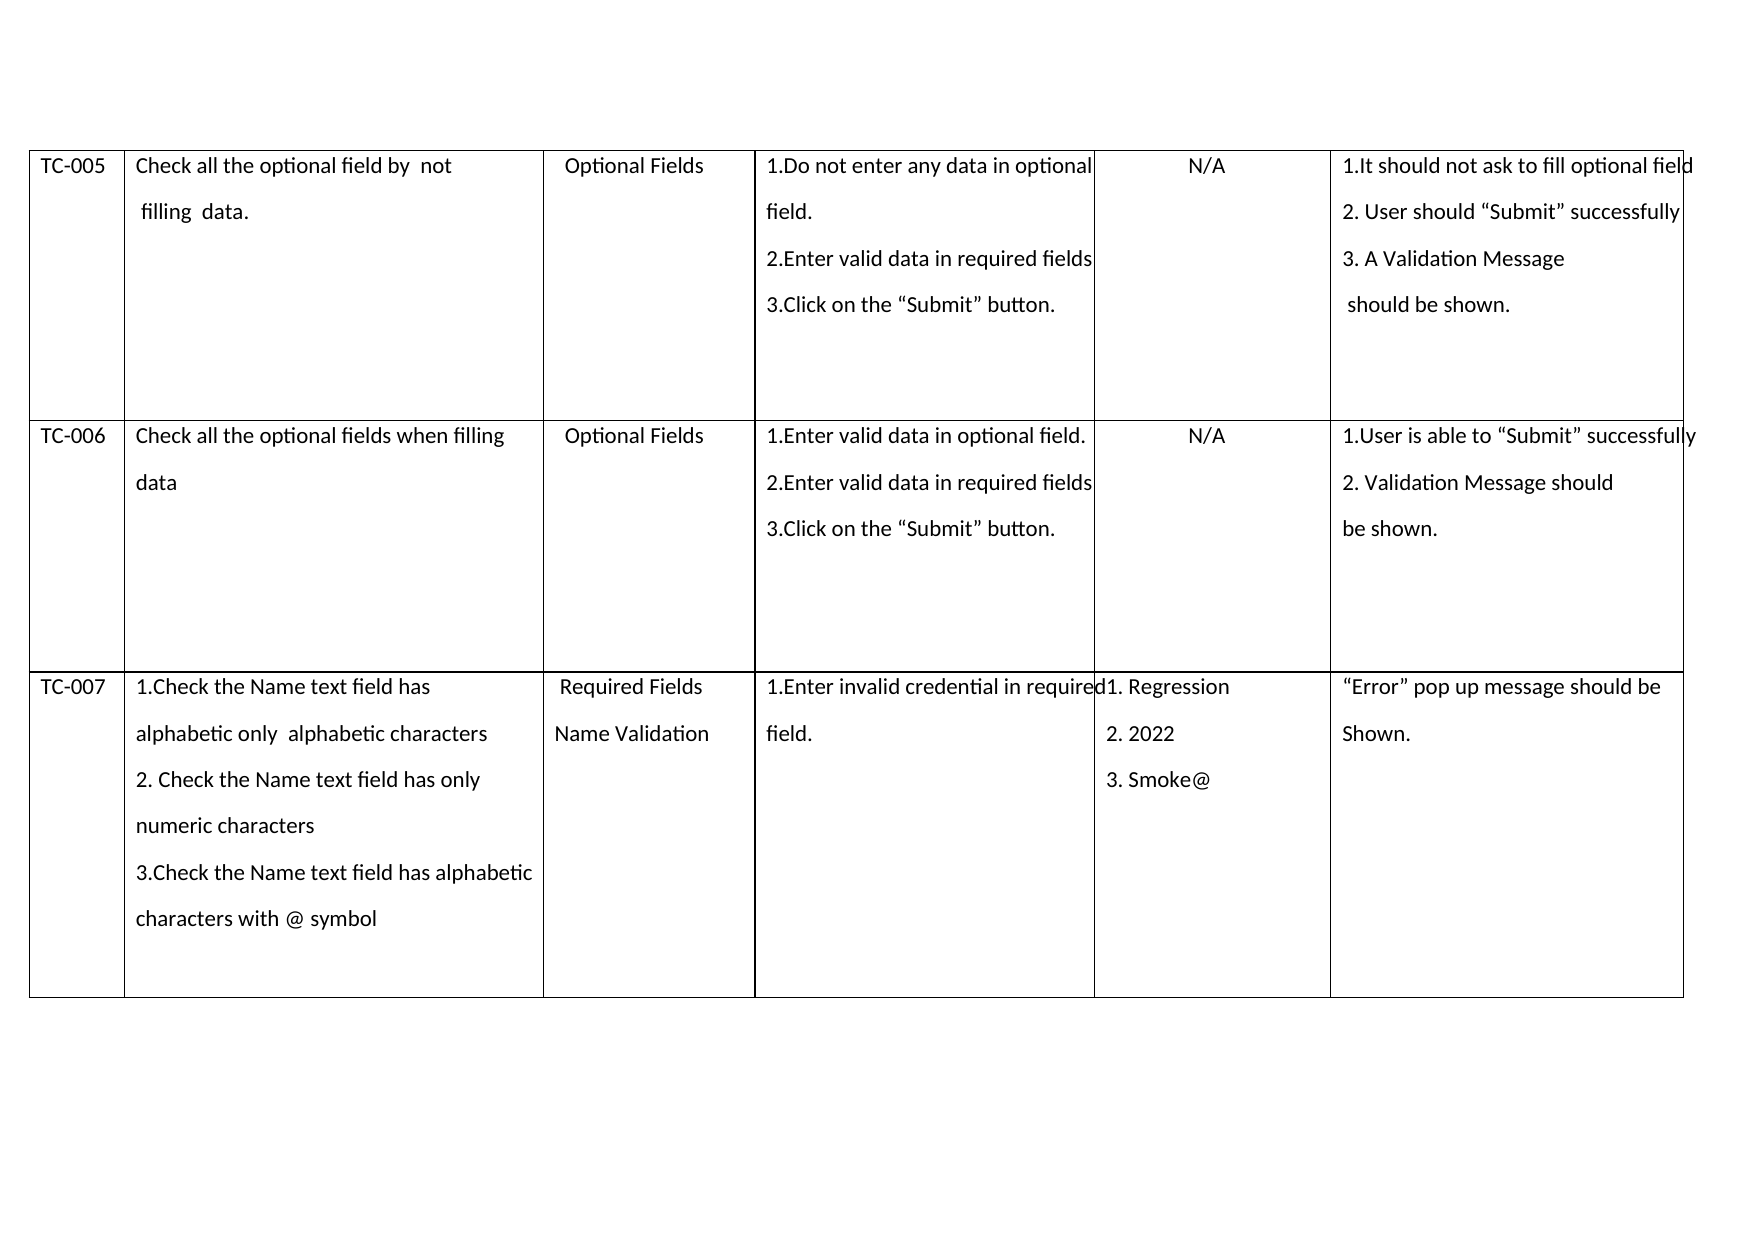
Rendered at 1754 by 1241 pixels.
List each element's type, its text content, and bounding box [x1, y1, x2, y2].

table_cell 1.Enter valid data in optional field. 2.Enter valid data in required fields 3.Click on the “Submit” button. [756, 421, 1094, 671]
table_cell Check all the optional fields when filling data [125, 421, 543, 671]
table_cell “Error” pop up message should be Shown. [1331, 673, 1683, 997]
table_cell Check all the optional field by not filling data. [125, 151, 543, 420]
table_cell N/A [1095, 421, 1330, 671]
table_cell 1.It should not ask to fill optional field 2. User should “Submit” successfully 3. A Validation Message should be shown. [1331, 151, 1683, 420]
table_cell Optional Fields [544, 421, 754, 671]
table_cell Required Fields Name Validation [544, 673, 754, 997]
table_cell TC-007 [30, 673, 124, 997]
table_cell 1. Regression 2. 2022 3. Smoke@ [1095, 673, 1330, 997]
table_cell Optional Fields [544, 151, 754, 420]
table_cell TC-006 [30, 421, 124, 671]
table_cell 1.Enter invalid credential in required field. [756, 673, 1094, 997]
table_cell 1.Check the Name text field has alphabetic only alphabetic characters 2. Check the Name text field has only numeric characters 3.Check the Name text field has alphabetic characters with @ symbol [125, 673, 543, 997]
table_cell 1.Do not enter any data in optional field. 2.Enter valid data in required fields 3.Click on the “Submit” button. [756, 151, 1094, 420]
table_cell TC-005 [30, 151, 124, 420]
table_cell 1.User is able to “Submit” successfully 2. Validation Message should be shown. [1331, 421, 1683, 671]
table_cell N/A [1095, 151, 1330, 420]
